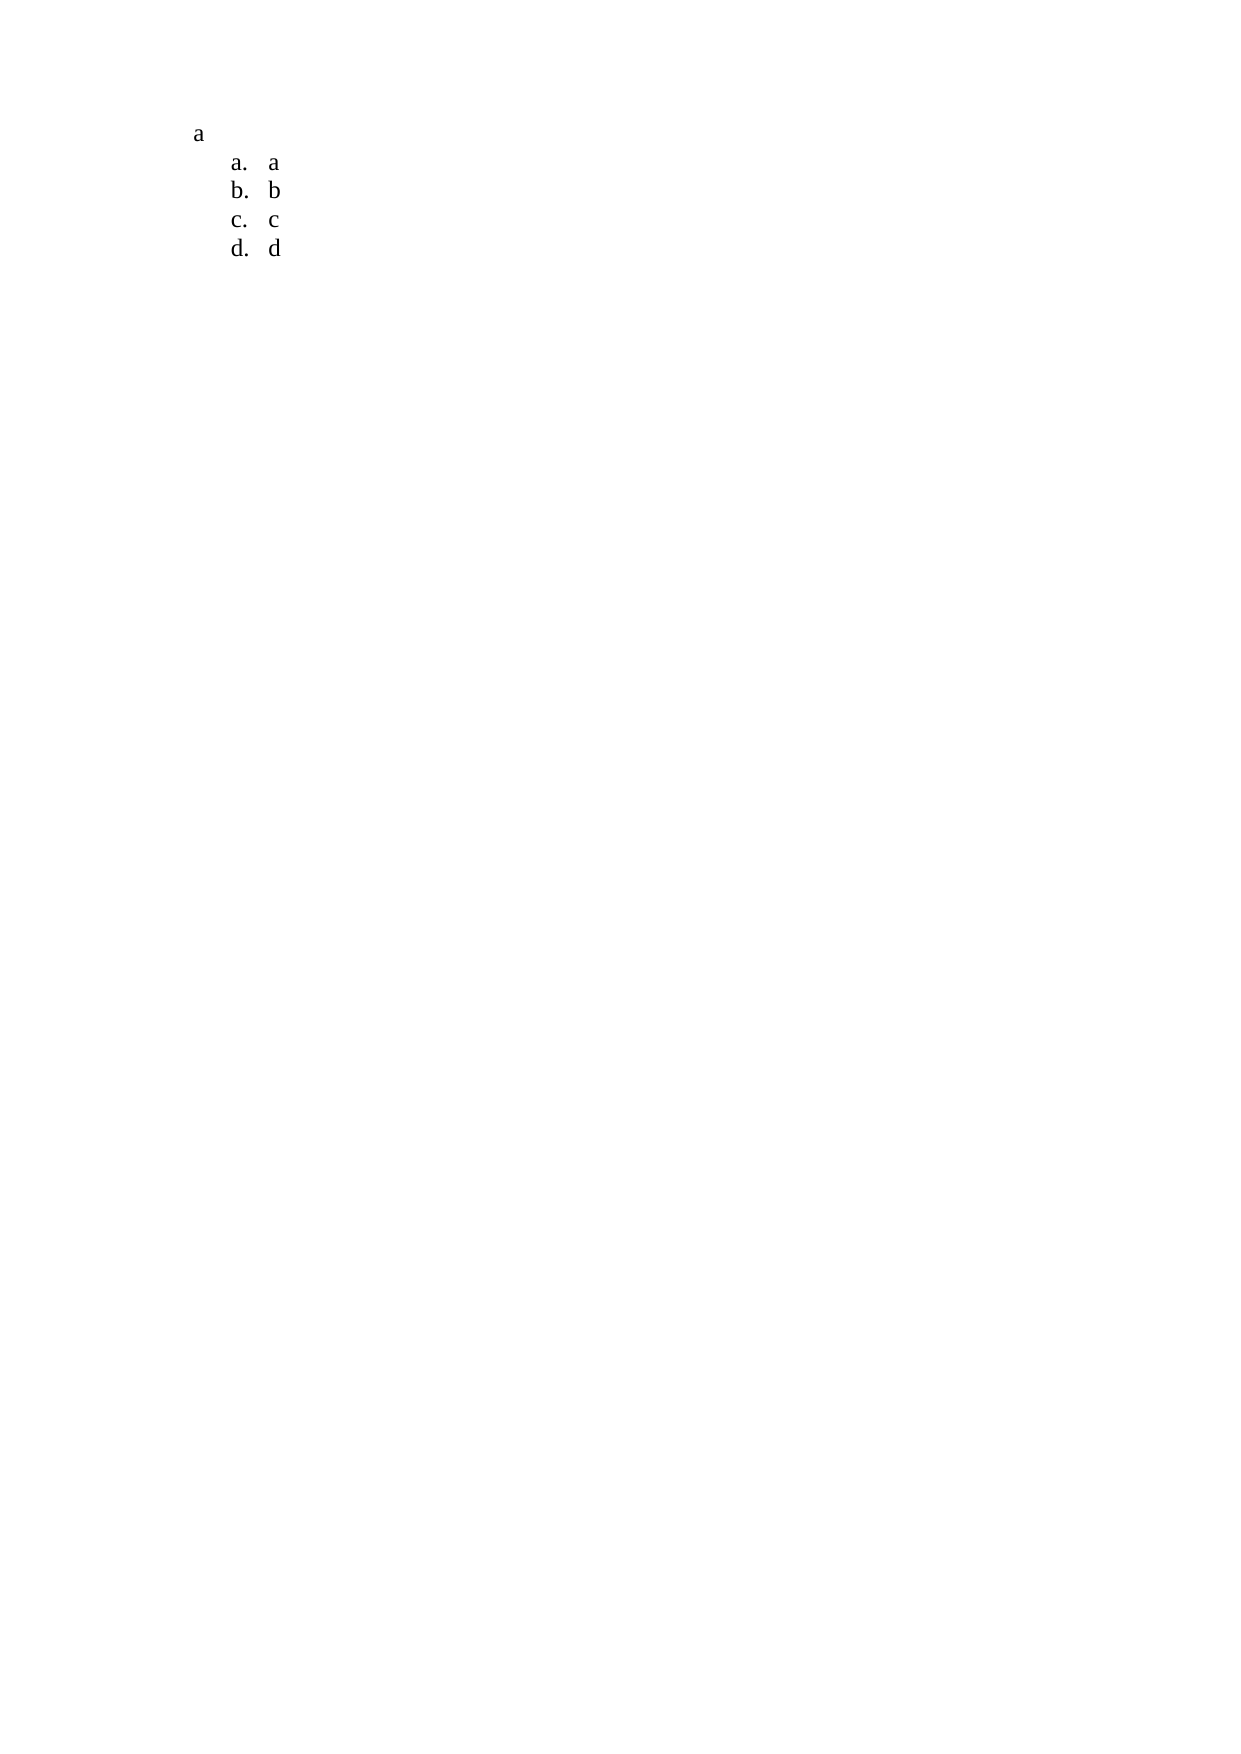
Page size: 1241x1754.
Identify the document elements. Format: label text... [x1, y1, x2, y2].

list c [231, 204, 1122, 233]
list a [156, 118, 1122, 147]
list b [231, 176, 1122, 204]
list d [231, 233, 1122, 262]
list a [231, 147, 1122, 176]
